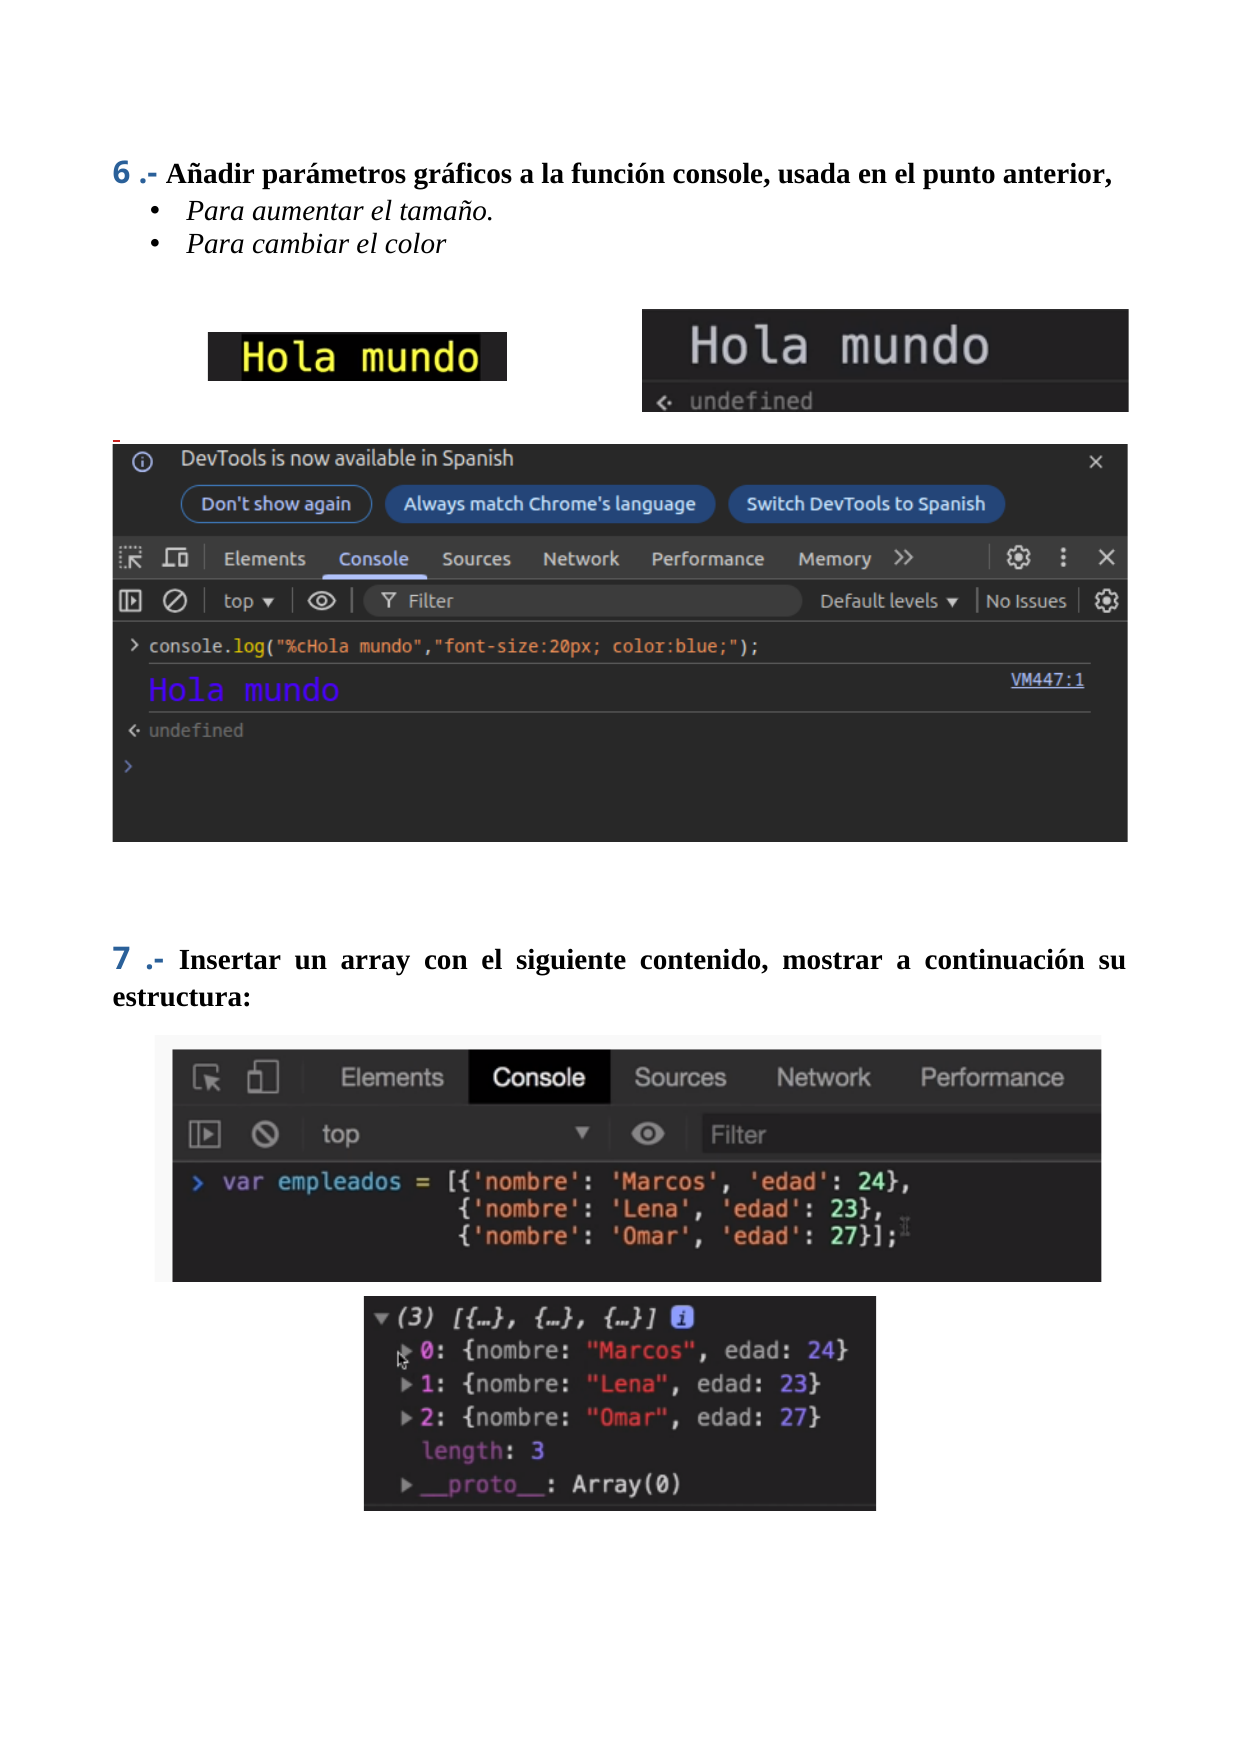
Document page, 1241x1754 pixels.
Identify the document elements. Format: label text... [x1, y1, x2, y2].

text 7 .- Insertar un array con el siguiente contenido, mostrar a continuación su estructura: [112, 936, 1128, 1012]
list Para aumentar el tamaño. [150, 193, 1128, 226]
text 6 .- Añadir parámetros gráficos a la función console, usada en el punto anterior, [112, 150, 1128, 193]
list Para cambiar el color [150, 226, 1128, 260]
